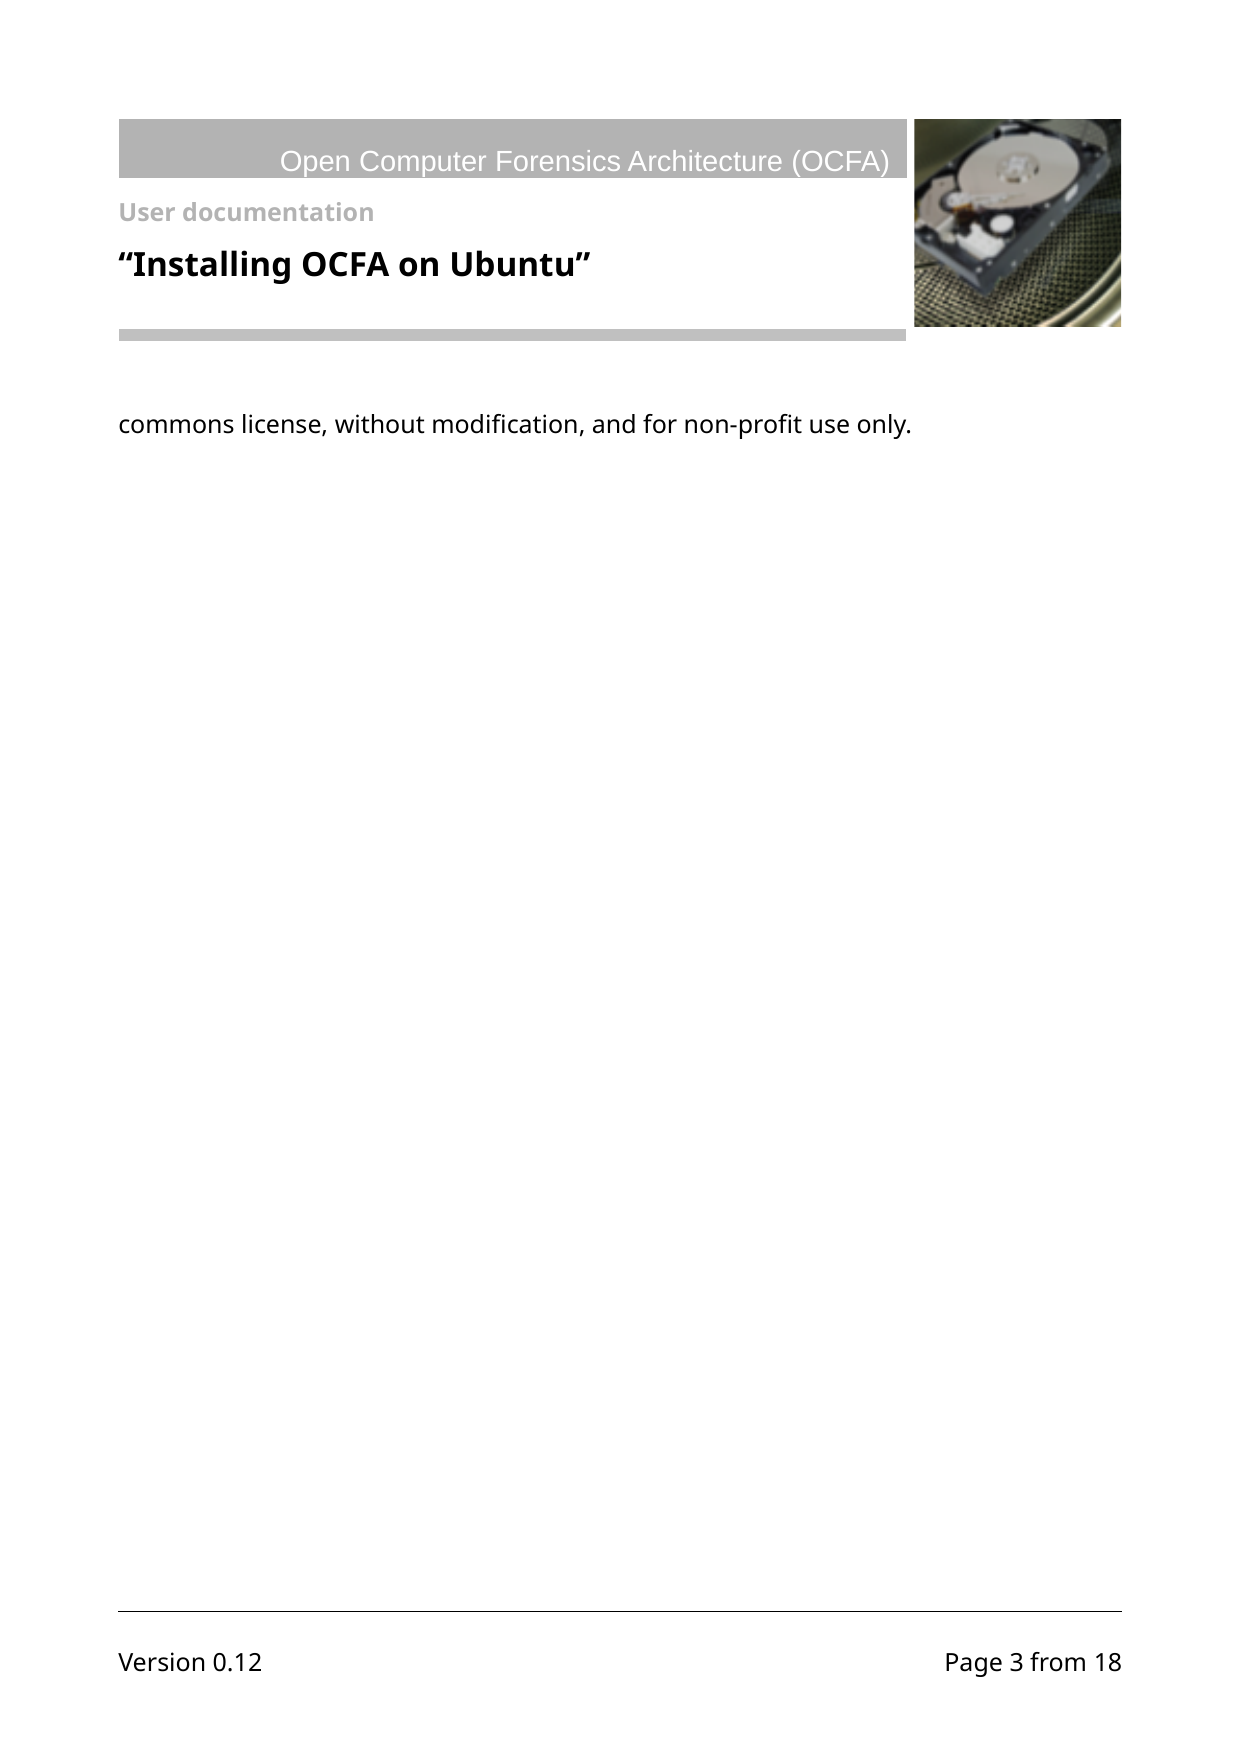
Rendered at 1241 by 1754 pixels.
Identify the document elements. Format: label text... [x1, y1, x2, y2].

text commons license, without modification, and for non-profit use only. [118, 407, 1122, 441]
picture [914, 119, 1122, 327]
